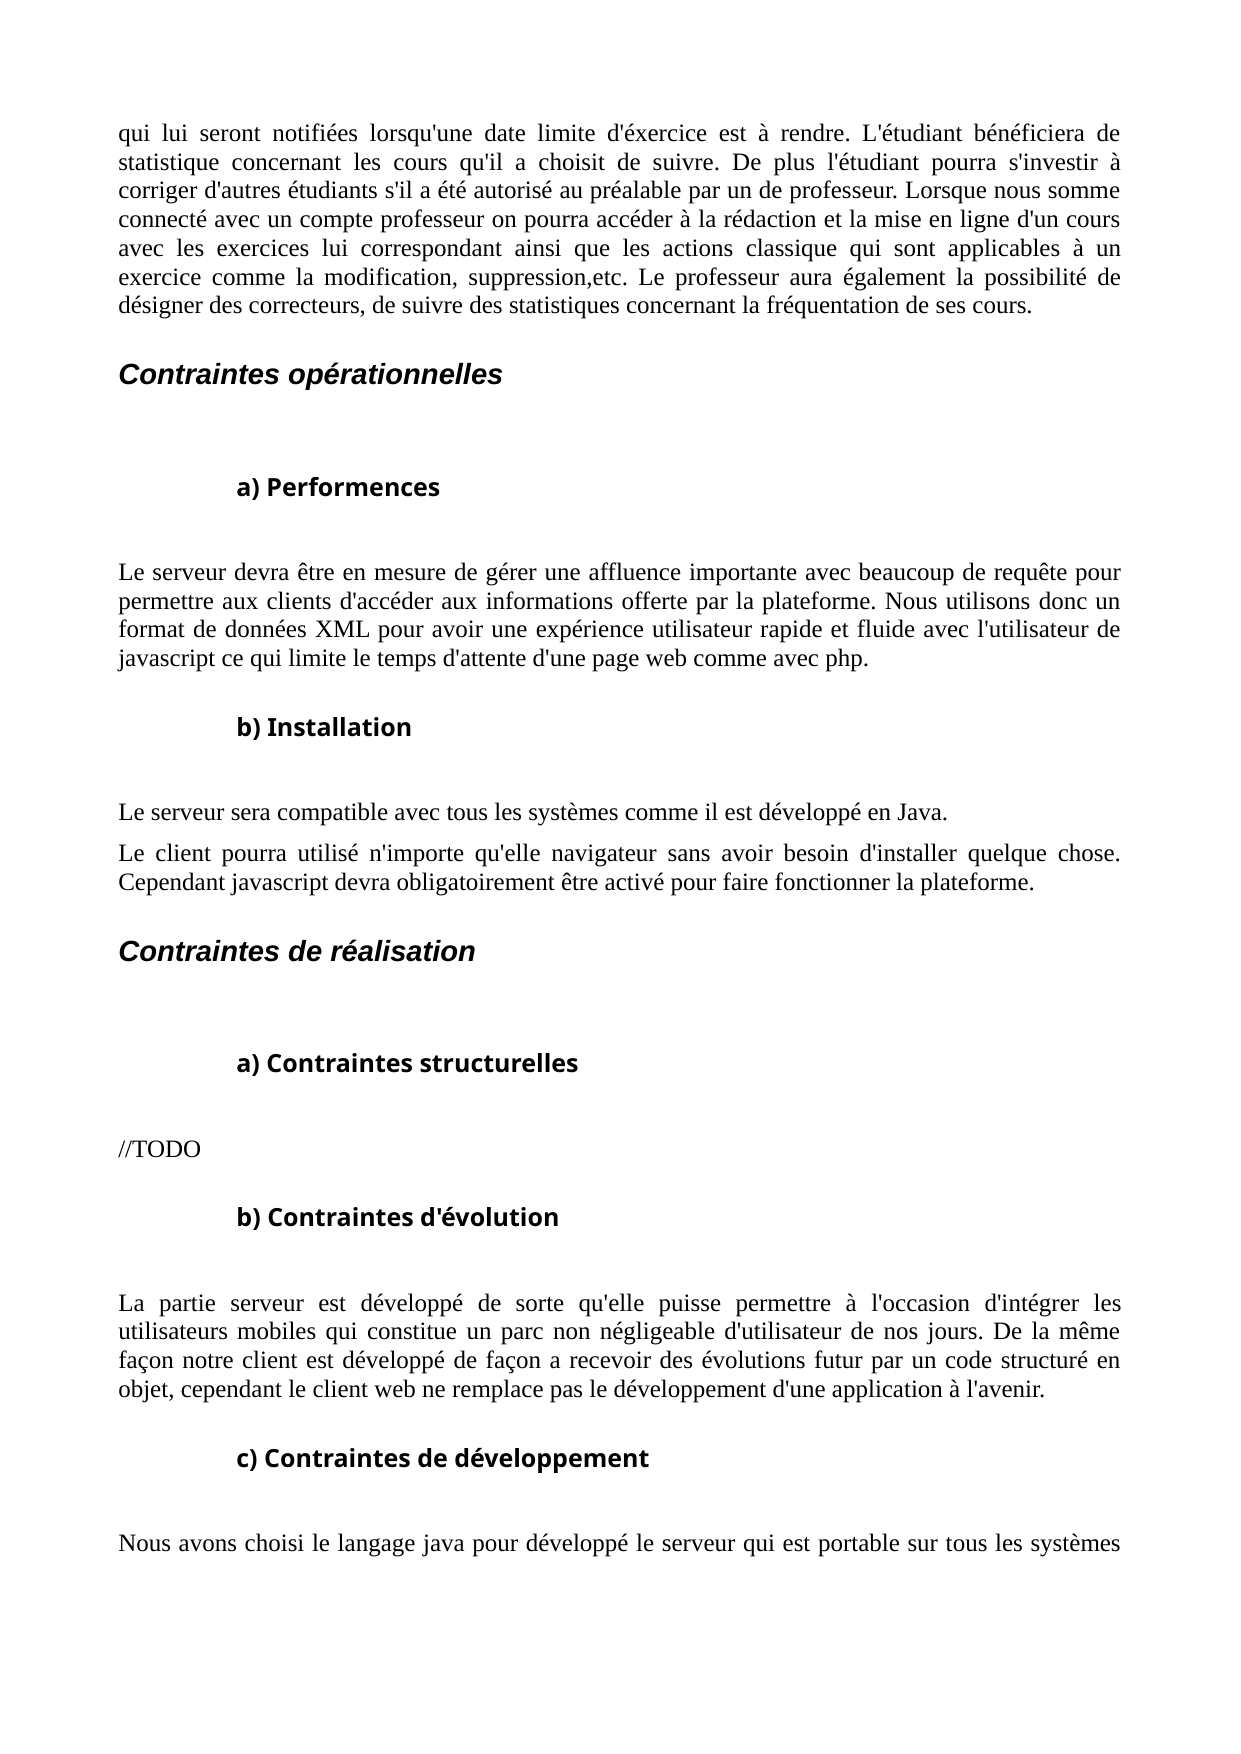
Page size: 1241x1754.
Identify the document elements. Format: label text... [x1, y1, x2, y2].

subtitle a) Contraintes structurelles [191, 1046, 1122, 1080]
subtitle a) Performences [191, 469, 1122, 503]
text //TODO [118, 1134, 1122, 1162]
subtitle Contraintes opérationnelles [118, 357, 1122, 390]
subtitle c) Contraintes de développement [191, 1440, 1122, 1474]
subtitle Contraintes de réalisation [118, 933, 1122, 967]
text Le serveur sera compatible avec tous les systèmes comme il est développé en Java. [118, 797, 1122, 826]
text Le serveur devra être en mesure de gérer une affluence importante avec beaucoup de requête pour permettre aux clients d'accéder aux informations offerte par la plateforme. Nous utilisons donc un format de données XML pour avoir une expérience utilisateur rapide et fluide avec l'utilisateur de javascript ce qui limite le temps d'attente d'une page web comme avec php. [118, 557, 1122, 672]
text Nous avons choisi le langage java pour développé le serveur qui est portable sur tous les systèmes [118, 1528, 1122, 1557]
subtitle b) Contraintes d'évolution [191, 1200, 1122, 1234]
subtitle b) Installation [191, 709, 1122, 743]
text Le client pourra utilisé n'importe qu'elle navigateur sans avoir besoin d'installer quelque chose. Cependant javascript devra obligatoirement être activé pour faire fonctionner la plateforme. [118, 838, 1122, 896]
text qui lui seront notifiées lorsqu'une date limite d'éxercice est à rendre. L'étudiant bénéficiera de statistique concernant les cours qu'il a choisit de suivre. De plus l'étudiant pourra s'investir à corriger d'autres étudiants s'il a été autorisé au préalable par un de professeur. Lorsque nous somme connecté avec un compte professeur on pourra accéder à la rédaction et la mise en ligne d'un cours avec les exercices lui correspondant ainsi que les actions classique qui sont applicables à un exercice comme la modification, suppression,etc. Le professeur aura également la possibilité de désigner des correcteurs, de suivre des statistiques concernant la fréquentation de ses cours. [118, 118, 1122, 319]
text La partie serveur est développé de sorte qu'elle puisse permettre à l'occasion d'intégrer les utilisateurs mobiles qui constitue un parc non négligeable d'utilisateur de nos jours. De la même façon notre client est développé de façon a recevoir des évolutions futur par un code structuré en objet, cependant le client web ne remplace pas le développement d'une application à l'avenir. [118, 1288, 1122, 1403]
